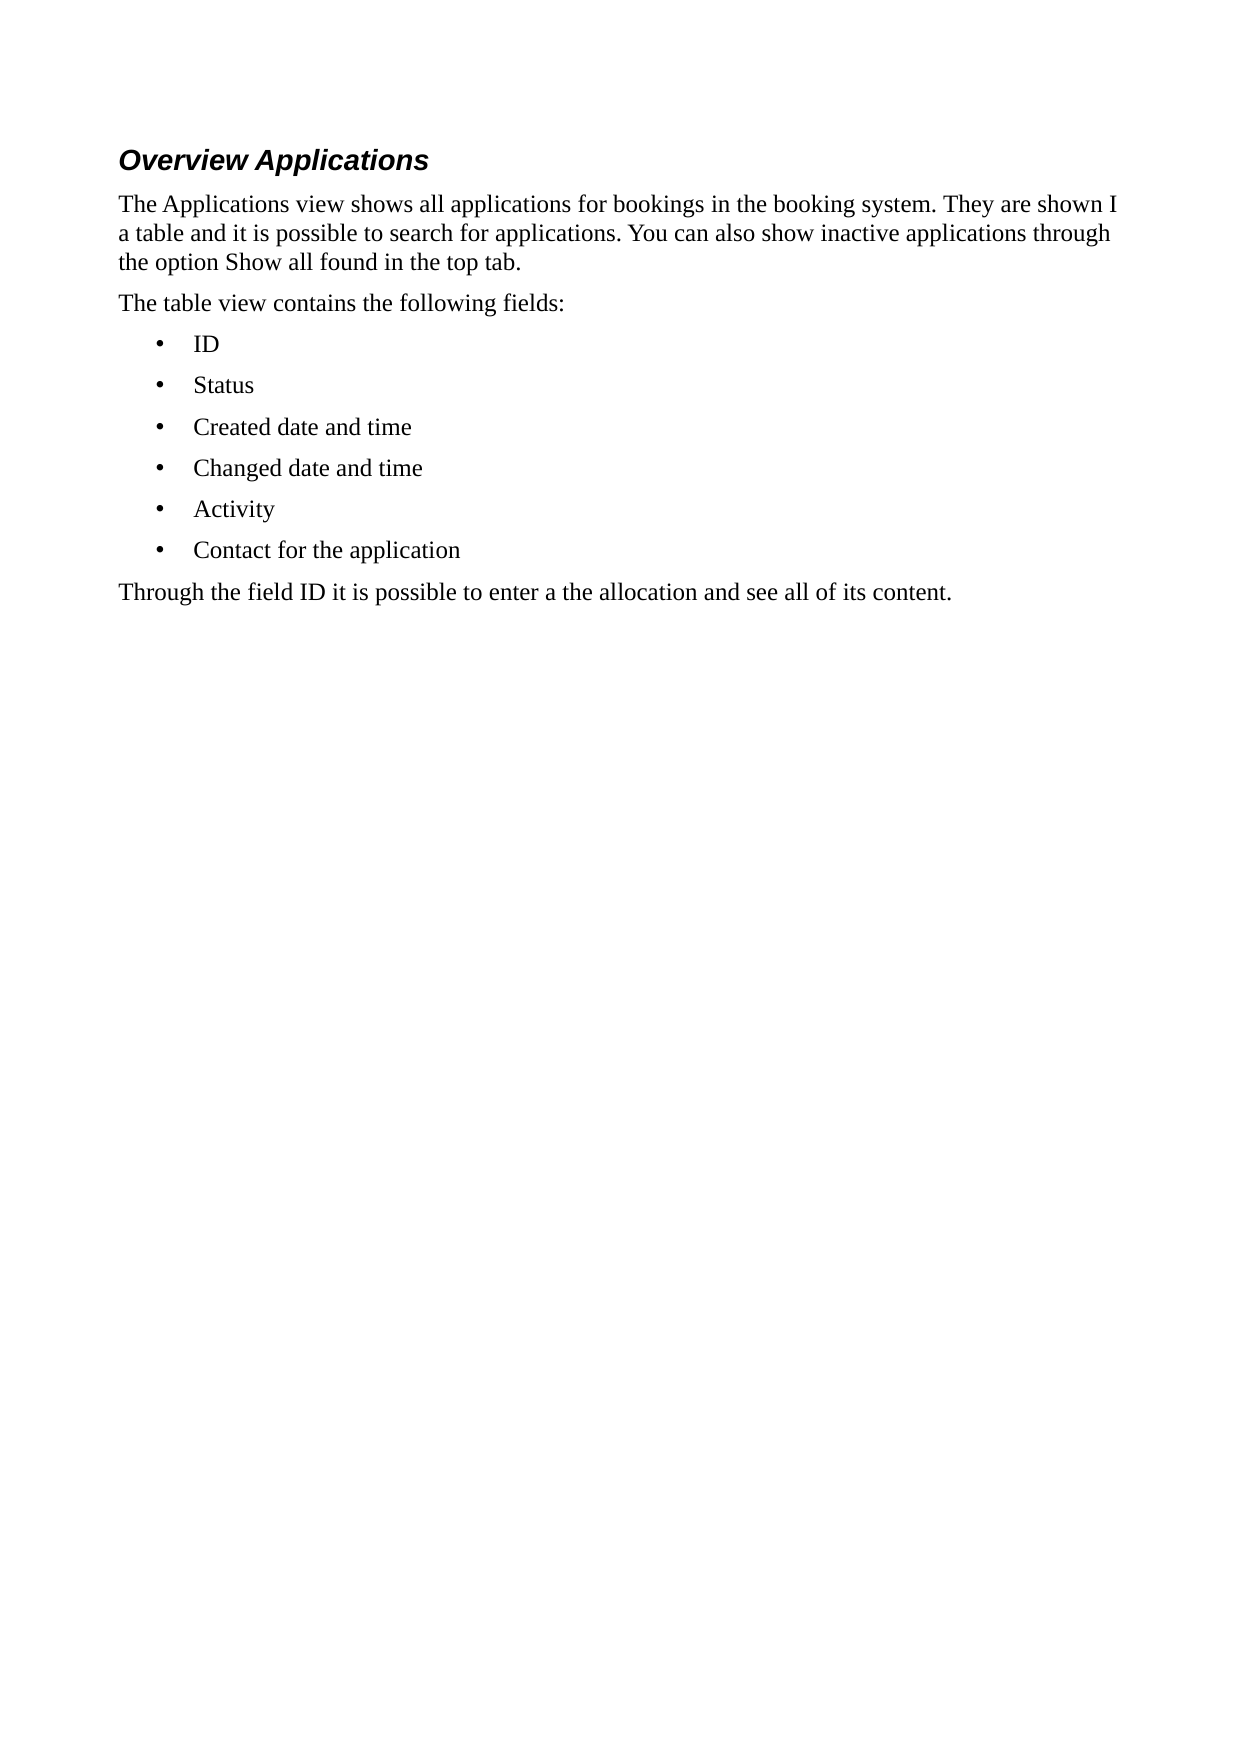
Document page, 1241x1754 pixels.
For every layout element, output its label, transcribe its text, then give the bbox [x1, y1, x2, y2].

text Through the field ID it is possible to enter a the allocation and see all of its content. [118, 577, 1122, 605]
subtitle Overview Applications [118, 143, 1122, 177]
list ID [156, 329, 1122, 358]
list Status [156, 370, 1122, 399]
list Contact for the application [156, 535, 1122, 564]
list Changed date and time [156, 453, 1122, 482]
text The Applications view shows all applications for bookings in the booking system. They are shown I a table and it is possible to search for applications. You can also show inactive applications through the option Show all found in the top tab. [118, 189, 1122, 275]
list Activity [156, 494, 1122, 523]
list Created date and time [156, 412, 1122, 440]
text The table view contains the following fields: [118, 288, 1122, 317]
